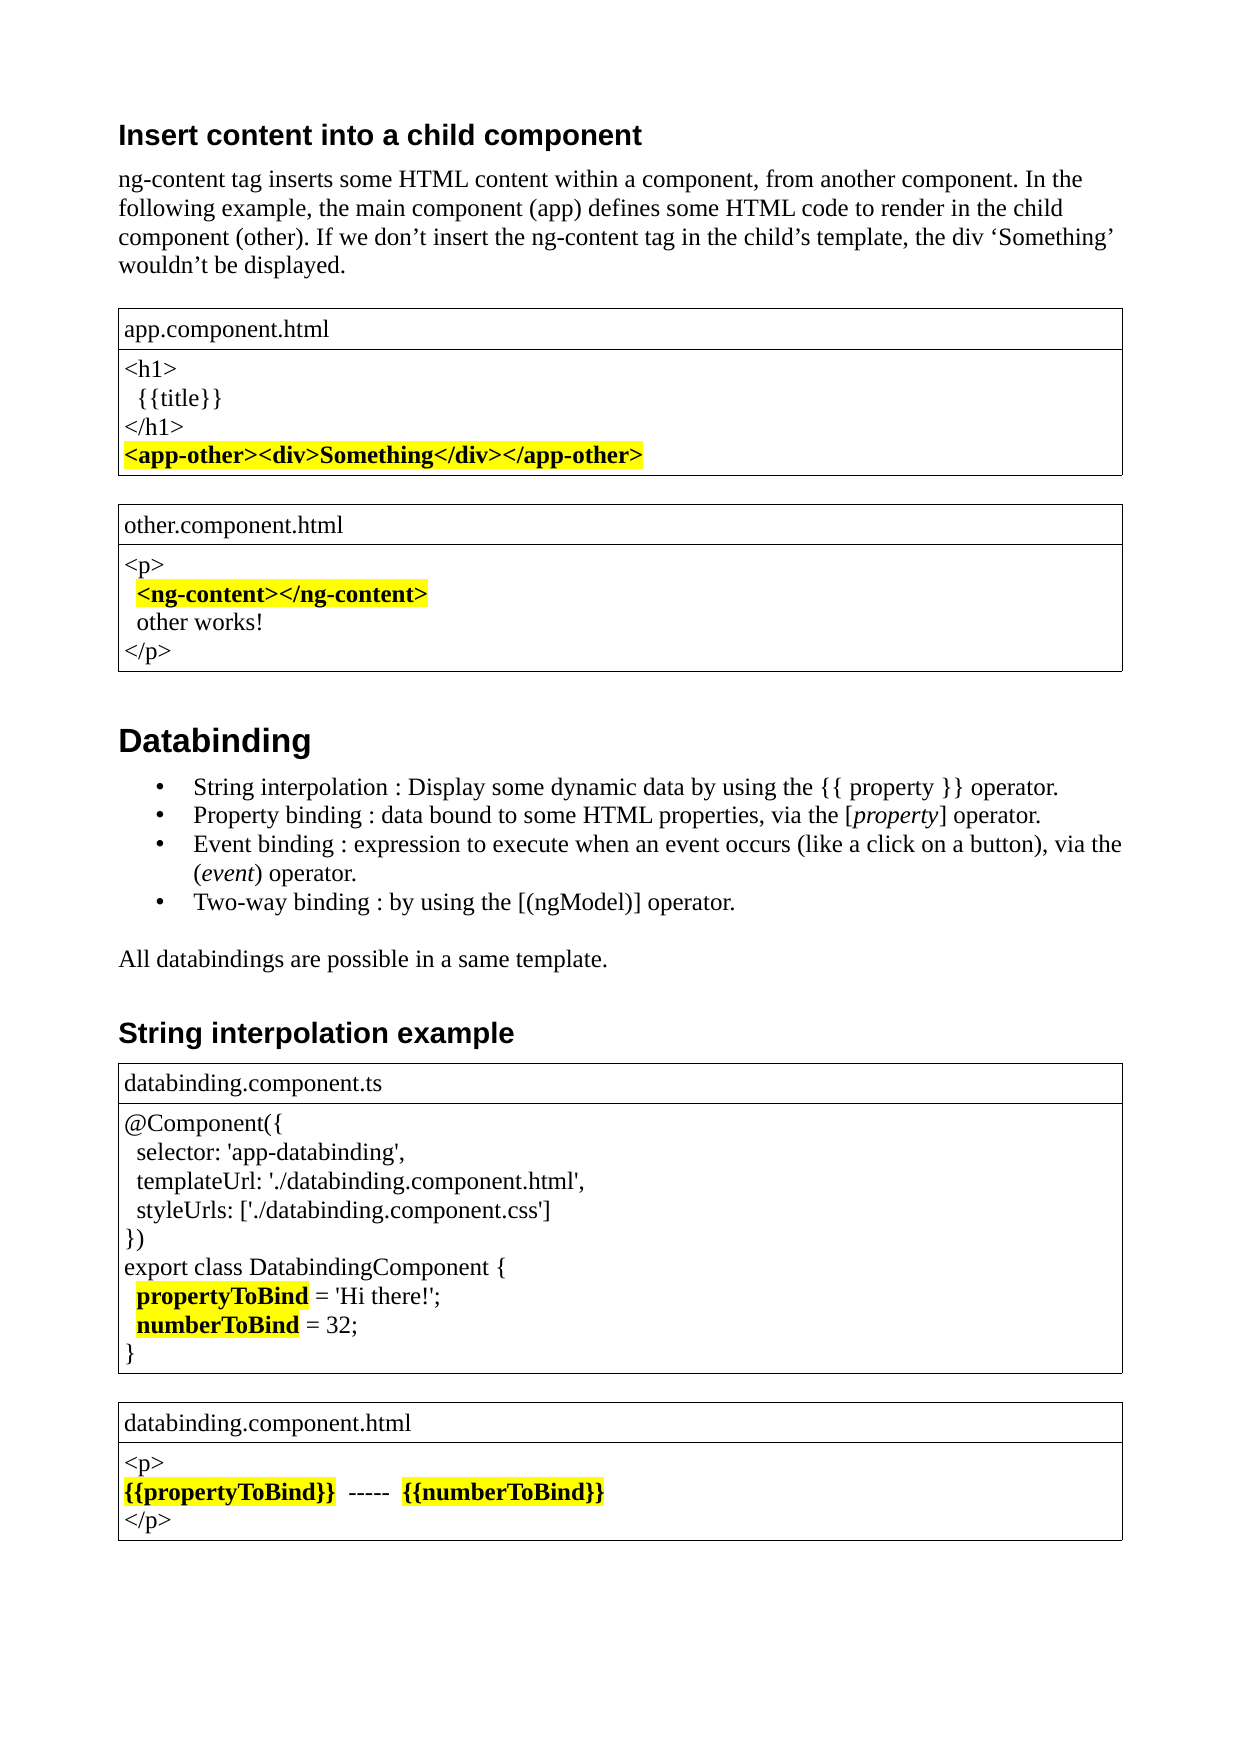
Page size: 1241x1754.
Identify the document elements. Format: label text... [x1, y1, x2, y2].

list Two-way binding : by using the [(ngModel)] operator. [156, 887, 1122, 915]
table_header other.component.html [119, 505, 1122, 544]
table_cell @Component({ selector: 'app-databinding', templateUrl: './databinding.component.html', styleUrls: ['./databinding.component.css'] }) export class DatabindingComponent { propertyToBind = 'Hi there!'; numberToBind = 32; } [119, 1104, 1122, 1373]
table_header databinding.component.ts [119, 1064, 1122, 1103]
subtitle Insert content into a child component [118, 118, 1122, 152]
subtitle String interpolation example [118, 1016, 1122, 1050]
text ng-content tag inserts some HTML content within a component, from another component. In the following example, the main component (app) defines some HTML code to render in the child component (other). If we don’t insert the ng-content tag in the child’s template, the div ‘Something’ wouldn’t be displayed. [118, 164, 1122, 279]
list Property binding : data bound to some HTML properties, via the [property] operator. [156, 800, 1122, 829]
table_cell <p> <ng-content></ng-content> other works! </p> [119, 545, 1122, 671]
table_cell <p> {{propertyToBind}} ----- {{numberToBind}} </p> [119, 1443, 1122, 1540]
subtitle Databinding [118, 720, 1122, 759]
text All databindings are possible in a same template. [118, 944, 1122, 973]
table_header app.component.html [119, 309, 1122, 348]
table_header databinding.component.html [119, 1403, 1122, 1442]
list Event binding : expression to execute when an event occurs (like a click on a button), via the (event) operator. [156, 829, 1122, 887]
list String interpolation : Display some dynamic data by using the {{ property }} operator. [156, 772, 1122, 800]
table_cell <h1> {{title}} </h1> <app-other><div>Something</div></app-other> [119, 350, 1122, 475]
